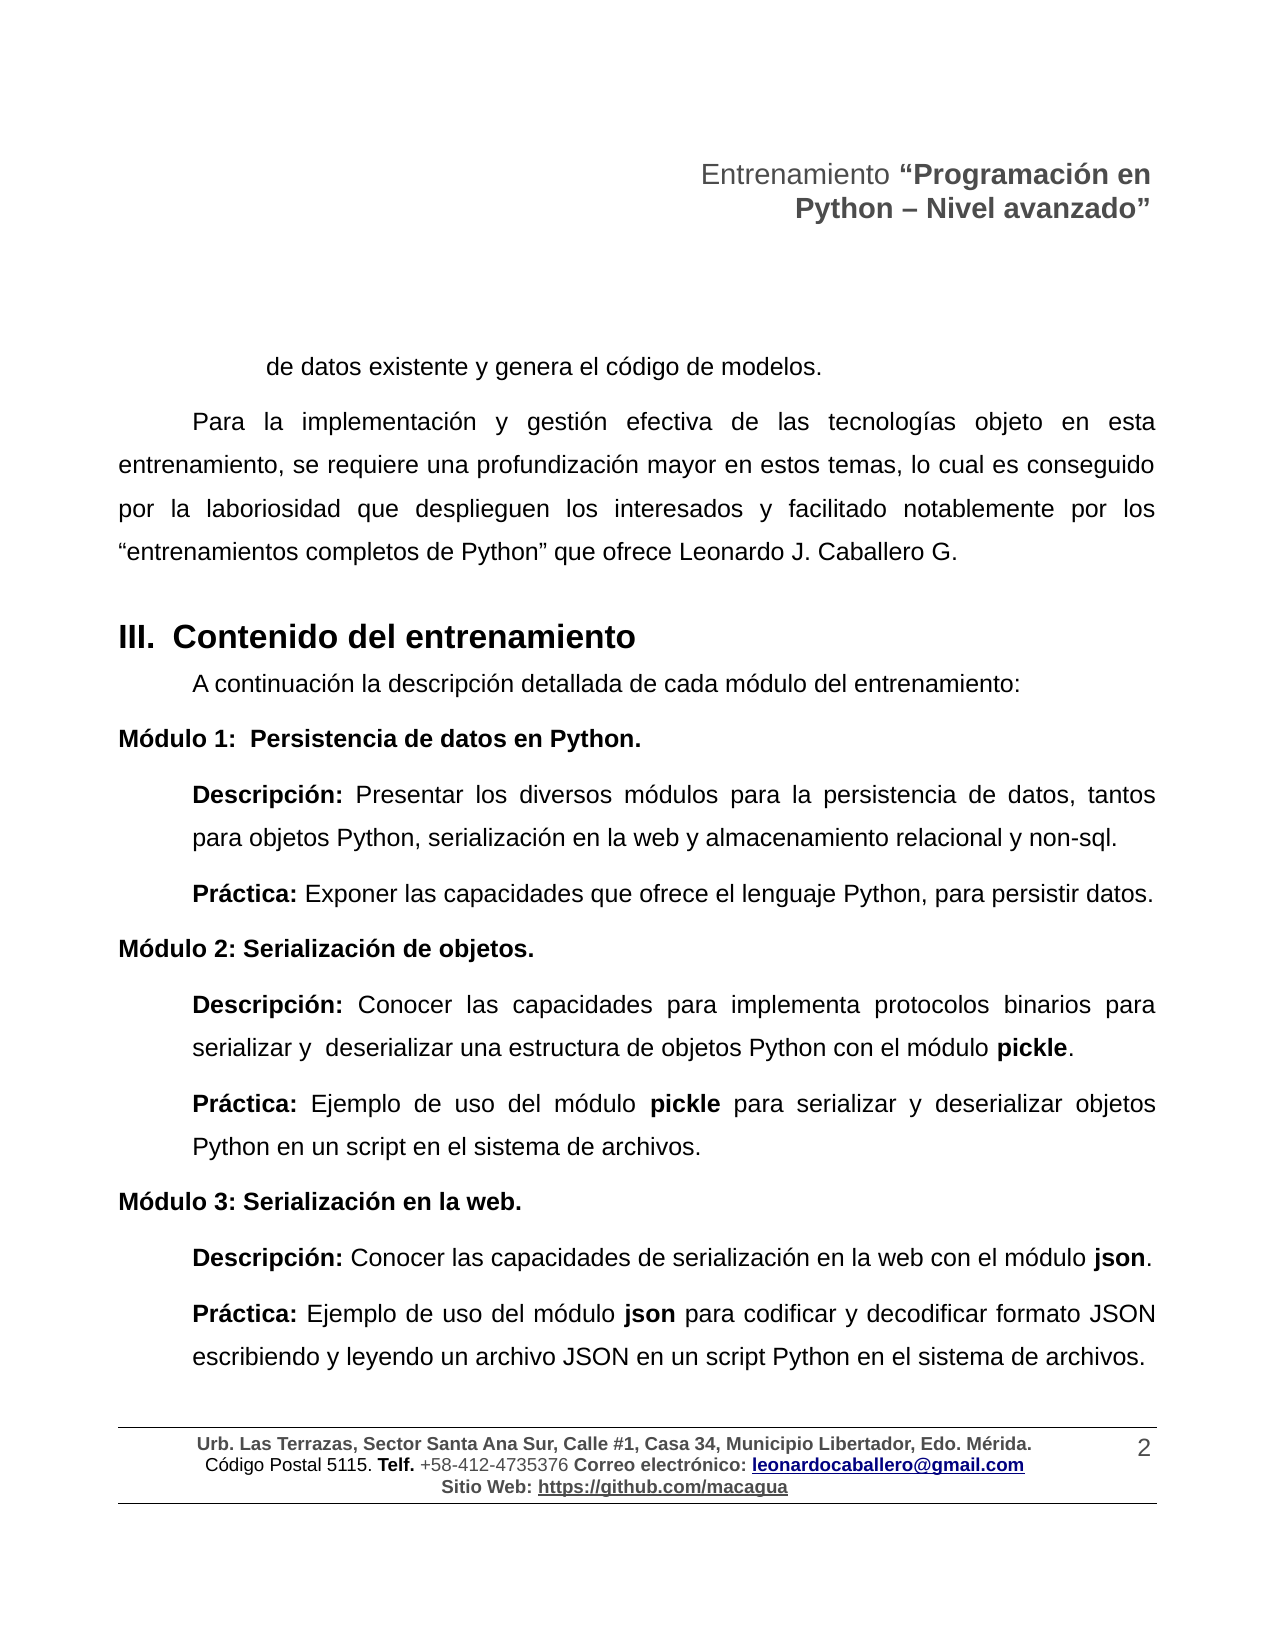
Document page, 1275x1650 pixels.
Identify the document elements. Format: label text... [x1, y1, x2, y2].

text Práctica: Exponer las capacidades que ofrece el lenguaje Python, para persistir datos. [192, 878, 1157, 907]
text Módulo 2: Serialización de objetos. [118, 934, 1157, 963]
text Descripción: Presentar los diversos módulos para la persistencia de datos, tantos para objetos Python, serialización en la web y almacenamiento relacional y non-sql. [192, 780, 1157, 852]
text Descripción: Conocer las capacidades para implementa protocolos binarios para serializar y deserializar una estructura de objetos Python con el módulo pickle. [192, 990, 1157, 1062]
text Para la implementación y gestión efectiva de las tecnologías objeto en esta entrenamiento, se requiere una profundización mayor en estos temas, lo cual es conseguido por la laboriosidad que desplieguen los interesados y facilitado notablemente por los “entrenamientos completos de Python” que ofrece Leonardo J. Caballero G. [118, 407, 1157, 566]
list de datos existente y genera el código de modelos. [228, 352, 1157, 381]
text Módulo 1: Persistencia de datos en Python. [118, 724, 1157, 753]
text Descripción: Conocer las capacidades de serialización en la web con el módulo json. [192, 1243, 1157, 1272]
text Práctica: Ejemplo de uso del módulo json para codificar y decodificar formato JSON escribiendo y leyendo un archivo JSON en un script Python en el sistema de archivos. [192, 1298, 1157, 1370]
text Módulo 3: Serialización en la web. [118, 1187, 1157, 1216]
text A continuación la descripción detallada de cada módulo del entrenamiento: [118, 668, 1157, 697]
subtitle Contenido del entrenamiento [118, 617, 1157, 656]
text Práctica: Ejemplo de uso del módulo pickle para serializar y deserializar objetos Python en un script en el sistema de archivos. [192, 1088, 1157, 1160]
